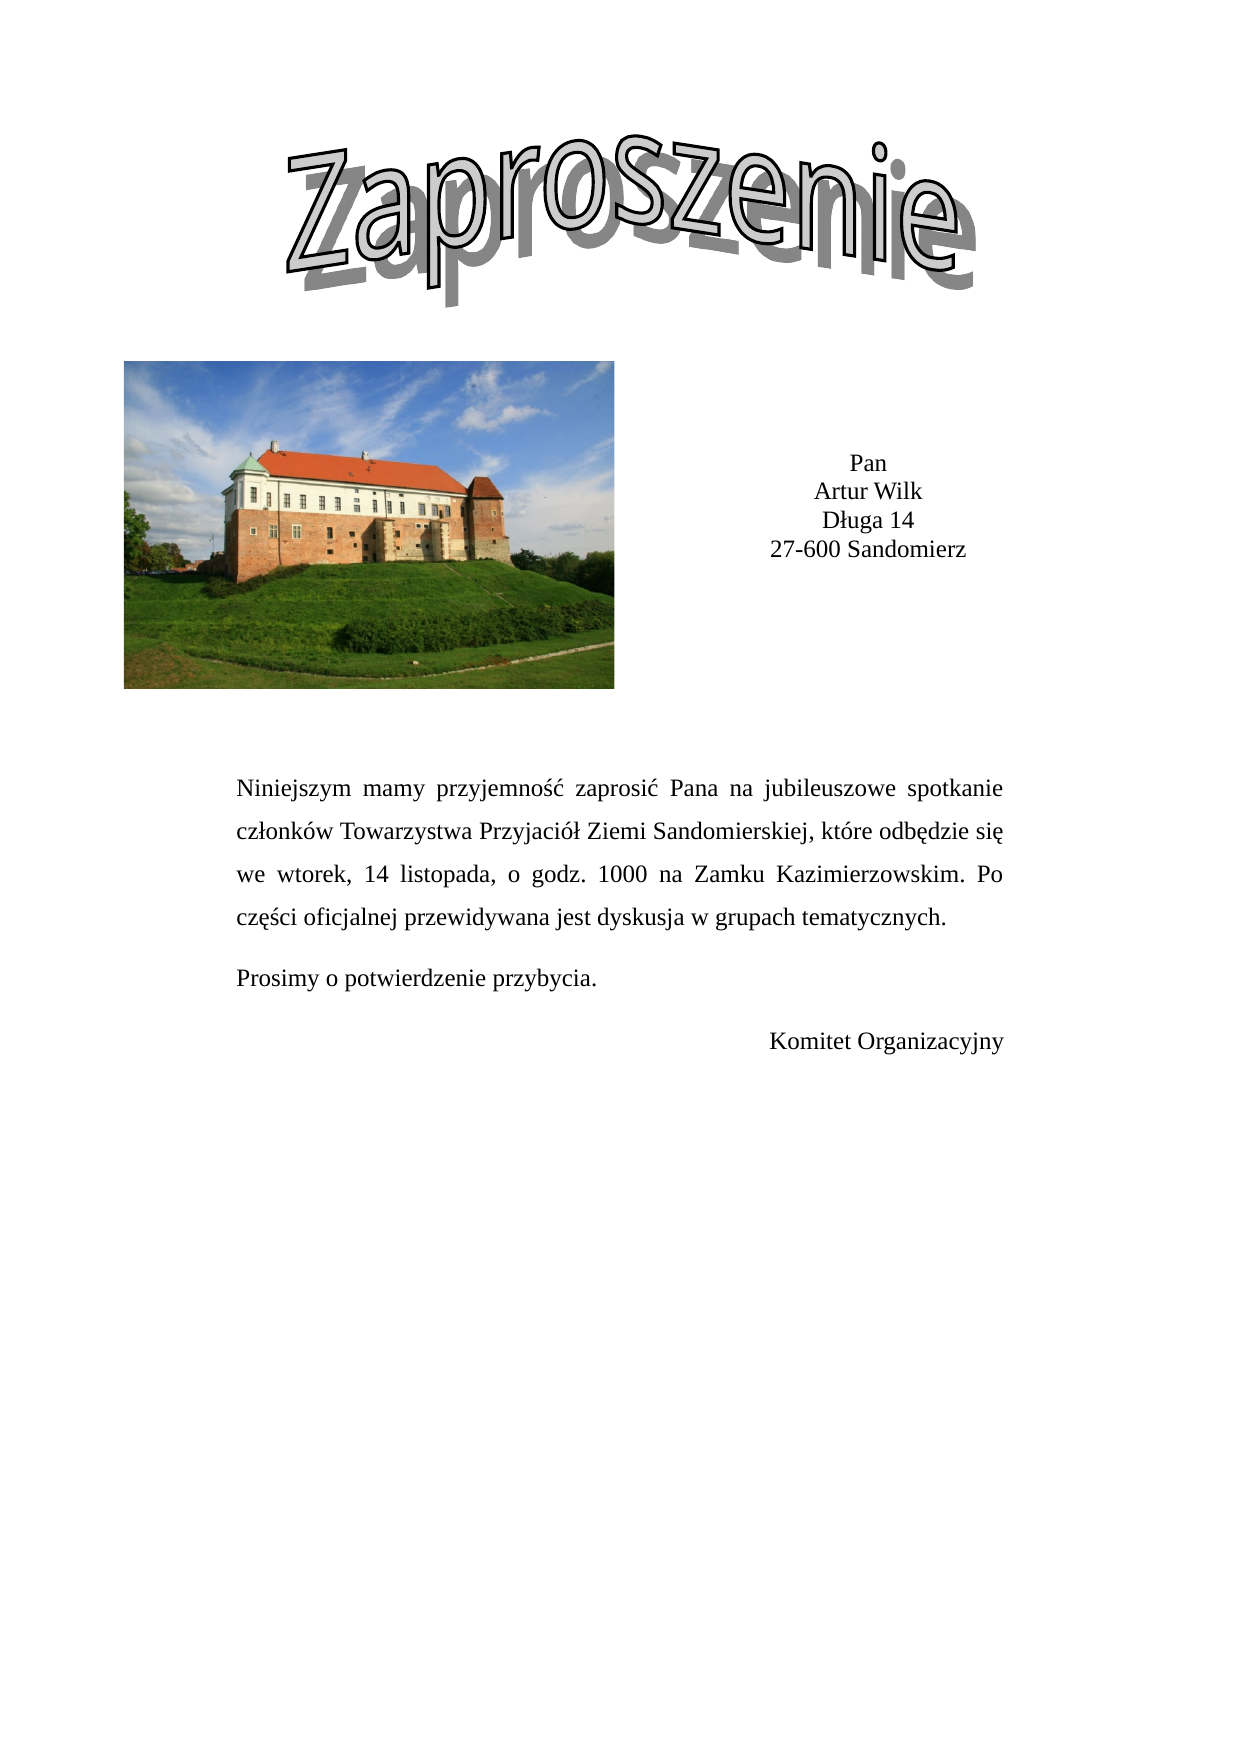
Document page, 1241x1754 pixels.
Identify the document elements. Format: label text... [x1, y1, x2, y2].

text 27-600 Sandomierz [647, 534, 1089, 563]
text Niniejszym mamy przyjemność zaprosić Pana na jubileuszowe spotkanie członków Towarzystwa Przyjaciół Ziemi Sandomierskiej, które odbędzie się we wtorek, 14 listopada, o godz. 1000 na Zamku Kazimierzowskim. Po części oficjalnej przewidywana jest dyskusja w grupach tematycznych. [236, 773, 1004, 931]
text Artur Wilk [647, 476, 1089, 505]
text Komitet Organizacyjny [236, 1026, 1004, 1055]
text Pan [647, 448, 1089, 476]
table_header [118, 349, 620, 737]
text Prosimy o potwierdzenie przybycia. [236, 963, 1004, 992]
text Długa 14 [647, 505, 1089, 534]
picture [123, 361, 615, 689]
table_header [620, 349, 1122, 737]
